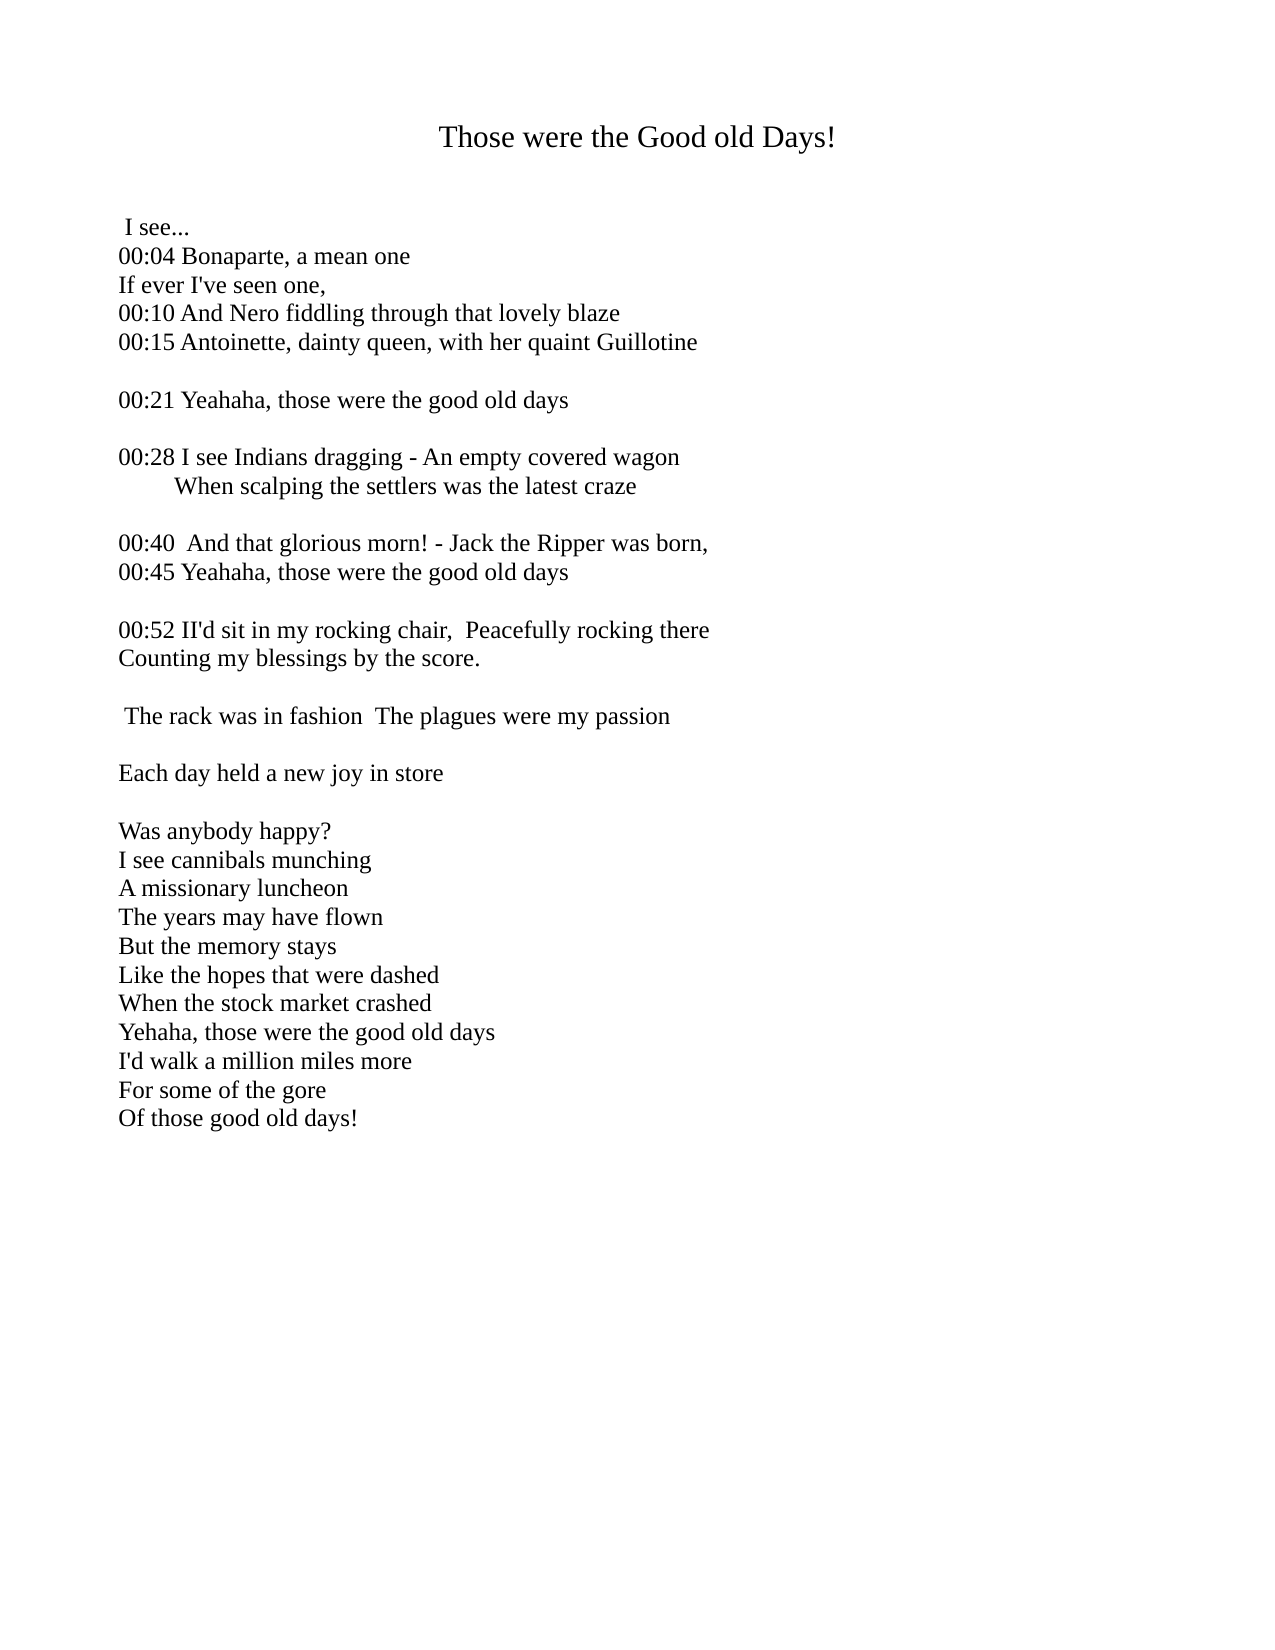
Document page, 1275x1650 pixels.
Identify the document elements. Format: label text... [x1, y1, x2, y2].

text 00:21 Yeahaha, those were the good old days [118, 356, 1157, 413]
text 00:52 II'd sit in my rocking chair, Peacefully rocking there Counting my blessings by the score. [118, 615, 1157, 672]
text 00:28 I see Indians dragging - An empty covered wagon When scalping the settlers was the latest craze [118, 413, 1157, 500]
text Each day held a new joy in store [118, 730, 1157, 787]
text The rack was in fashion The plagues were my passion [118, 701, 1157, 730]
text Was anybody happy? I see cannibals munching A missionary luncheon The years may have flown But the memory stays Like the hopes that were dashed When the stock market crashed Yehaha, those were the good old days I'd walk a million miles more For some of the gore Of those good old days! [118, 787, 1157, 1132]
text I see... 00:04 Bonaparte, a mean one If ever I've seen one, 00:10 And Nero fiddling through that lovely blaze 00:15 Antoinette, dainty queen, with her quaint Guillotine [118, 212, 1157, 356]
text 00:40 And that glorious morn! - Jack the Ripper was born, 00:45 Yeahaha, those were the good old days [118, 500, 1157, 615]
